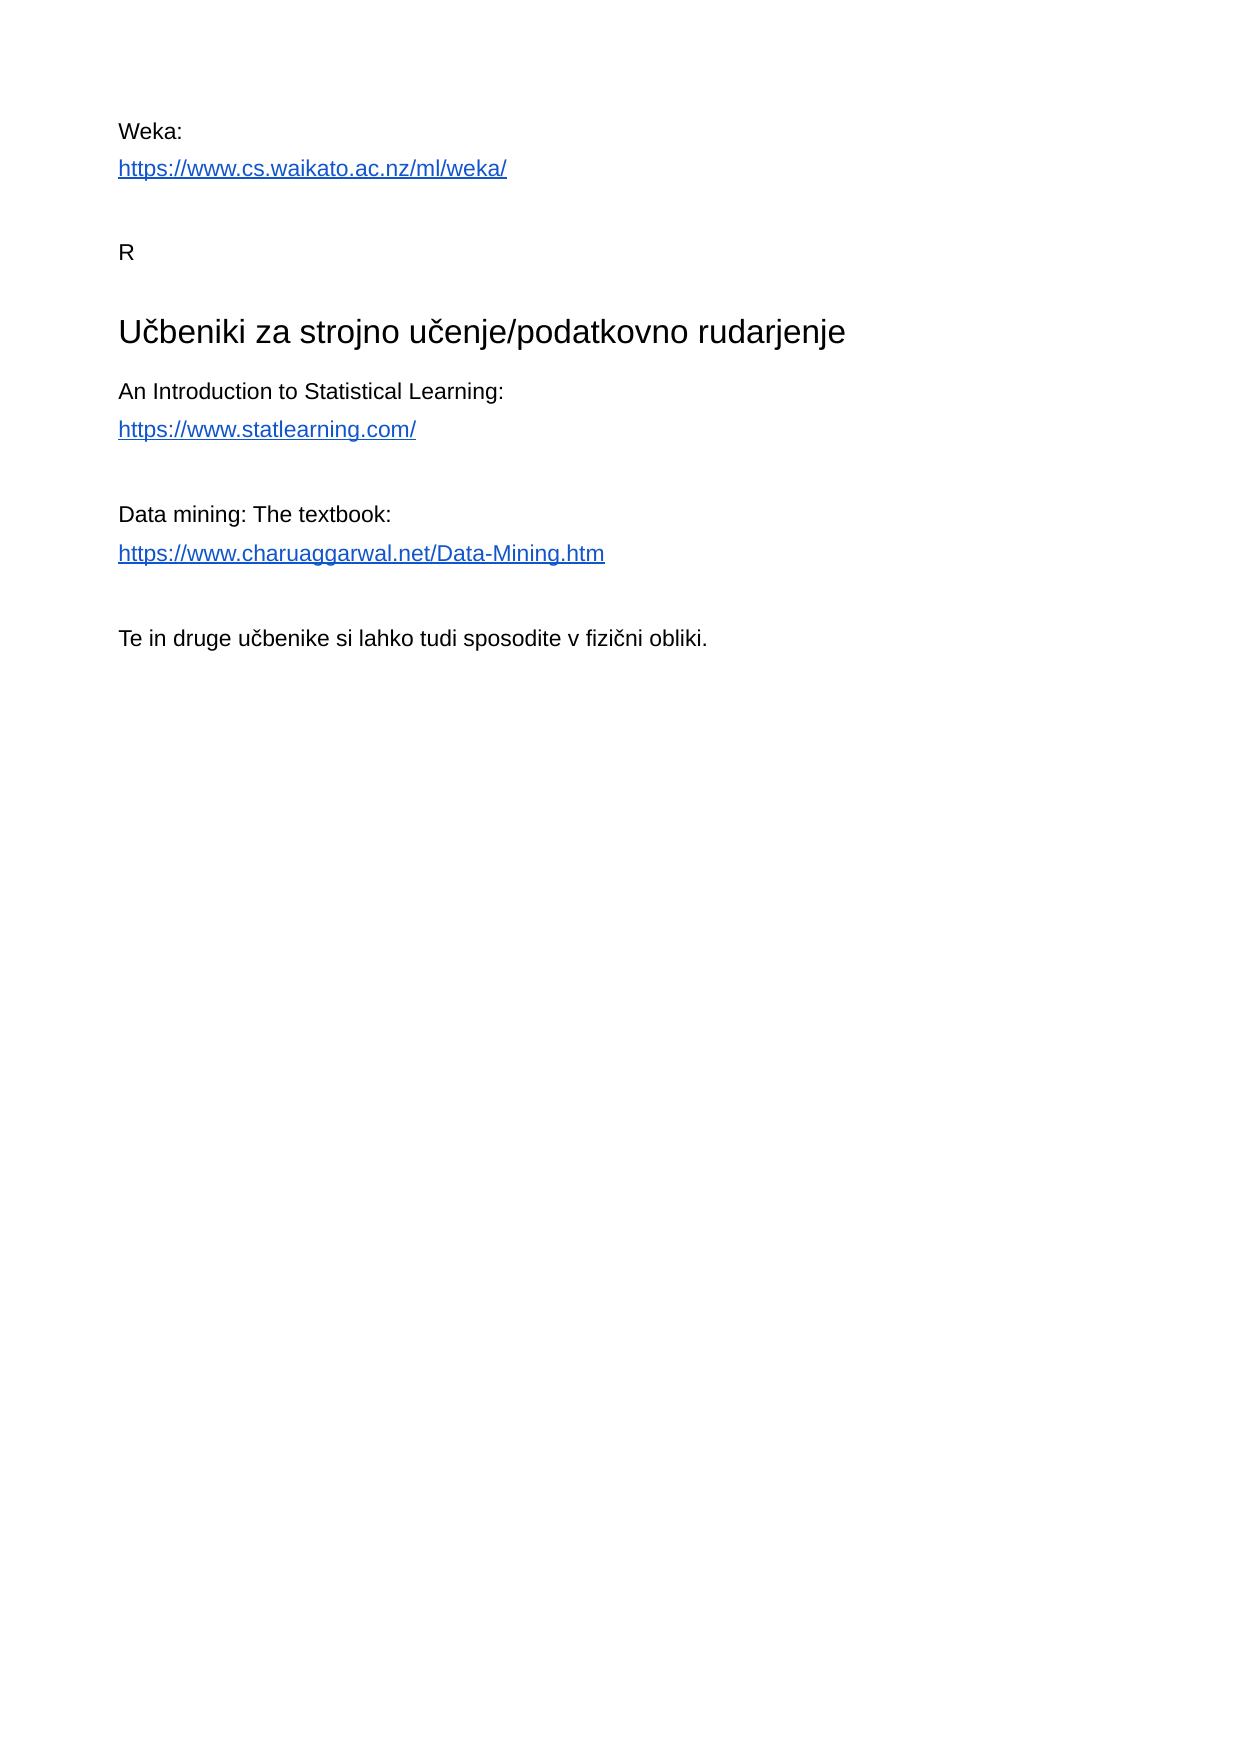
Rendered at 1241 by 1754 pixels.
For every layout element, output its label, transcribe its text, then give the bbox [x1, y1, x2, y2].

text https://www.statlearning.com/ [118, 414, 1122, 443]
text https://www.charuaggarwal.net/Data-Mining.htm [118, 538, 1122, 566]
text An Introduction to Statistical Learning: [118, 378, 1122, 404]
text Weka: [118, 118, 1122, 144]
subtitle Učbeniki za strojno učenje/podatkovno rudarjenje [118, 312, 1122, 351]
text https://www.cs.waikato.ac.nz/ml/weka/ [118, 154, 1122, 181]
text Te in druge učbenike si lahko tudi sposodite v fizični obliki. [118, 625, 1122, 651]
text R [118, 238, 1122, 265]
text Data mining: The textbook: [118, 501, 1122, 528]
